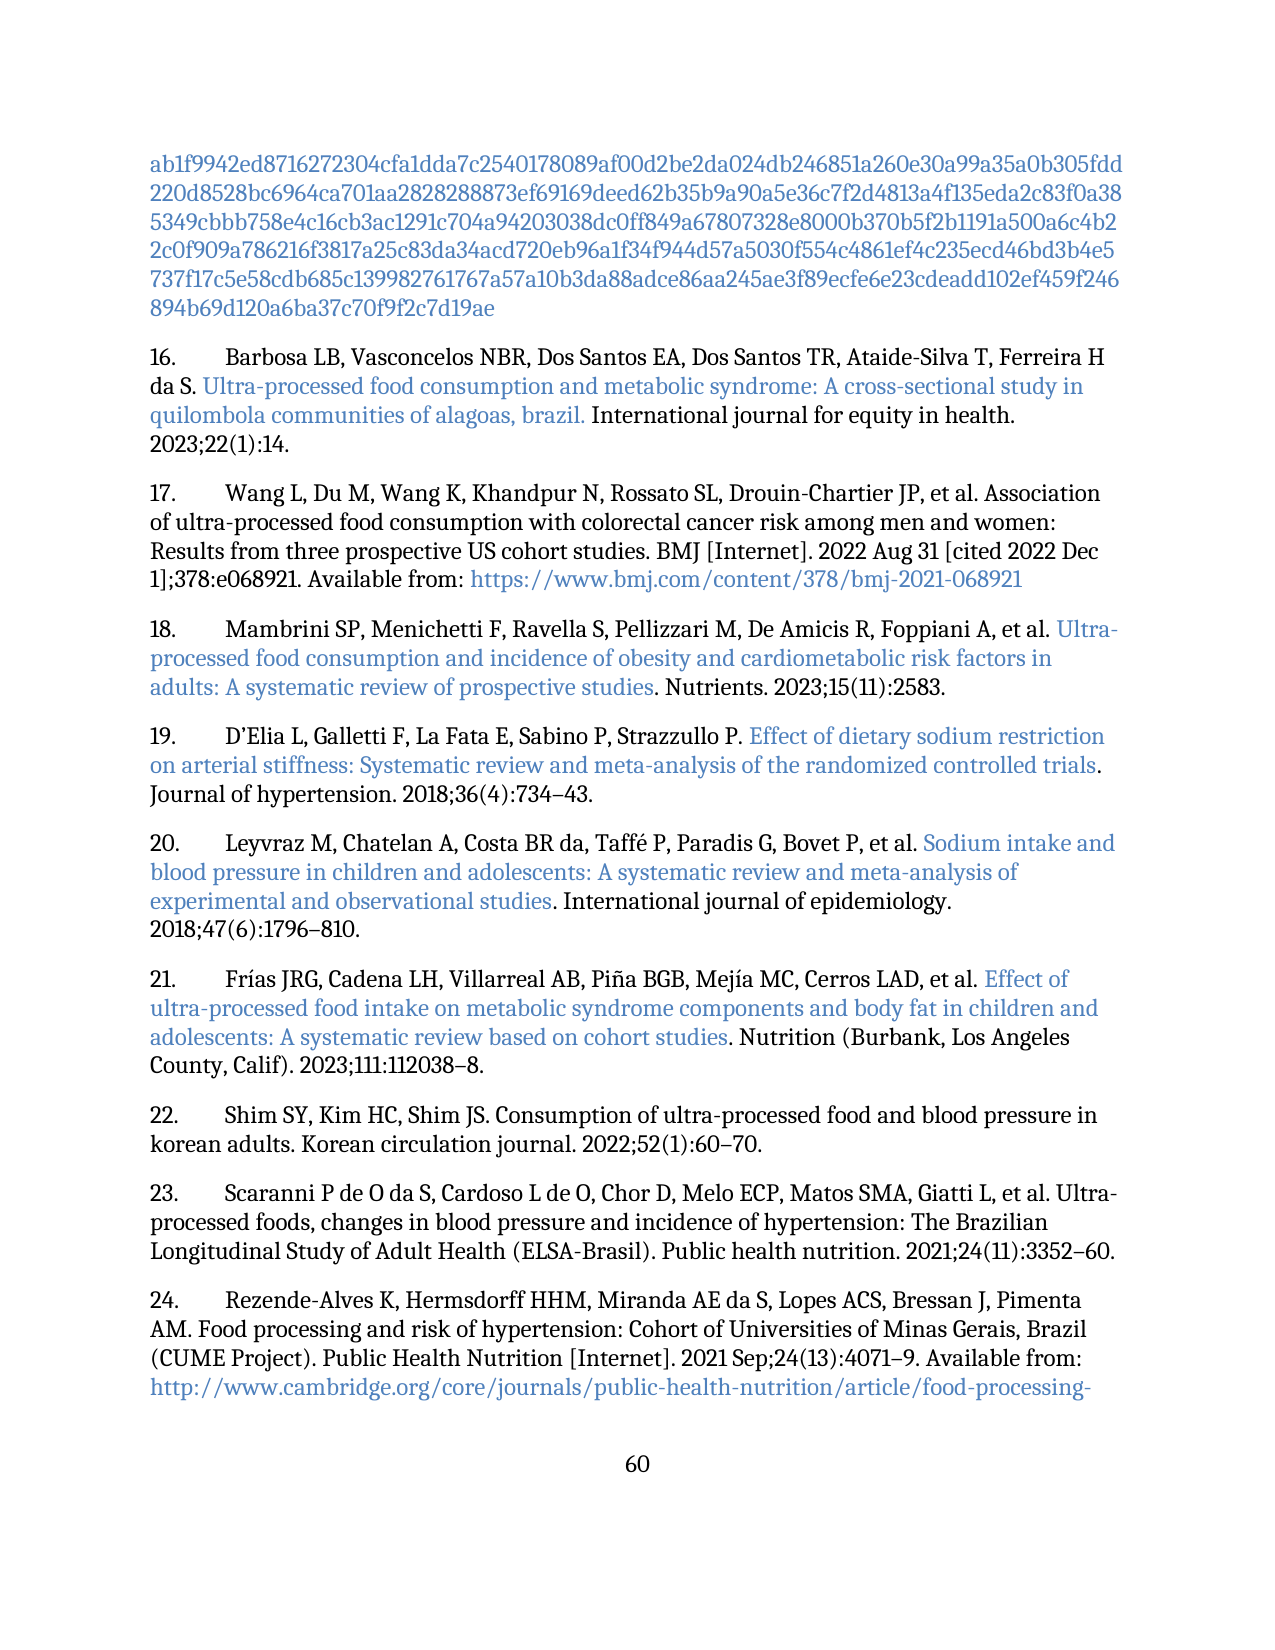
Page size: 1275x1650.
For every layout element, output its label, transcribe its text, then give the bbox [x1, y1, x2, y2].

text 23. Scaranni P de O da S, Cardoso L de O, Chor D, Melo ECP, Matos SMA, Giatti L, et al. Ultra-processed foods, changes in blood pressure and incidence of hypertension: The Brazilian Longitudinal Study of Adult Health (ELSA-Brasil). Public health nutrition. 2021;24(11):3352–60. [150, 1179, 1125, 1265]
text 16. Barbosa LB, Vasconcelos NBR, Dos Santos EA, Dos Santos TR, Ataide-Silva T, Ferreira H da S. Ultra-processed food consumption and metabolic syndrome: A cross-sectional study in quilombola communities of alagoas, brazil. International journal for equity in health. 2023;22(1):14. [150, 343, 1125, 458]
text 19. D’Elia L, Galletti F, La Fata E, Sabino P, Strazzullo P. Effect of dietary sodium restriction on arterial stiffness: Systematic review and meta-analysis of the randomized controlled trials. Journal of hypertension. 2018;36(4):734–43. [150, 722, 1125, 808]
text 21. Frías JRG, Cadena LH, Villarreal AB, Piña BGB, Mejía MC, Cerros LAD, et al. Effect of ultra-processed food intake on metabolic syndrome components and body fat in children and adolescents: A systematic review based on cohort studies. Nutrition (Burbank, Los Angeles County, Calif). 2023;111:112038–8. [150, 965, 1125, 1080]
text 20. Leyvraz M, Chatelan A, Costa BR da, Taffé P, Paradis G, Bovet P, et al. Sodium intake and blood pressure in children and adolescents: A systematic review and meta-analysis of experimental and observational studies. International journal of epidemiology. 2018;47(6):1796–810. [150, 829, 1125, 944]
text 18. Mambrini SP, Menichetti F, Ravella S, Pellizzari M, De Amicis R, Foppiani A, et al. Ultra-processed food consumption and incidence of obesity and cardiometabolic risk factors in adults: A systematic review of prospective studies. Nutrients. 2023;15(11):2583. [150, 615, 1125, 701]
text 22. Shim SY, Kim HC, Shim JS. Consumption of ultra-processed food and blood pressure in korean adults. Korean circulation journal. 2022;52(1):60–70. [150, 1101, 1125, 1158]
text ab1f9942ed8716272304cfa1dda7c2540178089af00d2be2da024db246851a260e30a99a35a0b305fdd220d8528bc6964ca701aa2828288873ef69169deed62b35b9a90a5e36c7f2d4813a4f135eda2c83f0a385349cbbb758e4c16cb3ac1291c704a94203038dc0ff849a67807328e8000b370b5f2b1191a500a6c4b22c0f909a786216f3817a25c83da34acd720eb96a1f34f944d57a5030f554c4861ef4c235ecd46bd3b4e5737f17c5e58cdb685c139982761767a57a10b3da88adce86aa245ae3f89ecfe6e23cdeadd102ef459f246894b69d120a6ba37c70f9f2c7d19ae [150, 150, 1125, 322]
text 17. Wang L, Du M, Wang K, Khandpur N, Rossato SL, Drouin-Chartier JP, et al. Association of ultra-processed food consumption with colorectal cancer risk among men and women: Results from three prospective US cohort studies. BMJ [Internet]. 2022 Aug 31 [cited 2022 Dec 1];378:e068921. Available from: https://www.bmj.com/content/378/bmj-2021-068921 [150, 479, 1125, 594]
text 24. Rezende-Alves K, Hermsdorff HHM, Miranda AE da S, Lopes ACS, Bressan J, Pimenta AM. Food processing and risk of hypertension: Cohort of Universities of Minas Gerais, Brazil (CUME Project). Public Health Nutrition [Internet]. 2021 Sep;24(13):4071–9. Available from: http://www.cambridge.org/core/journals/public-health-nutrition/article/food-processing- [150, 1286, 1125, 1401]
